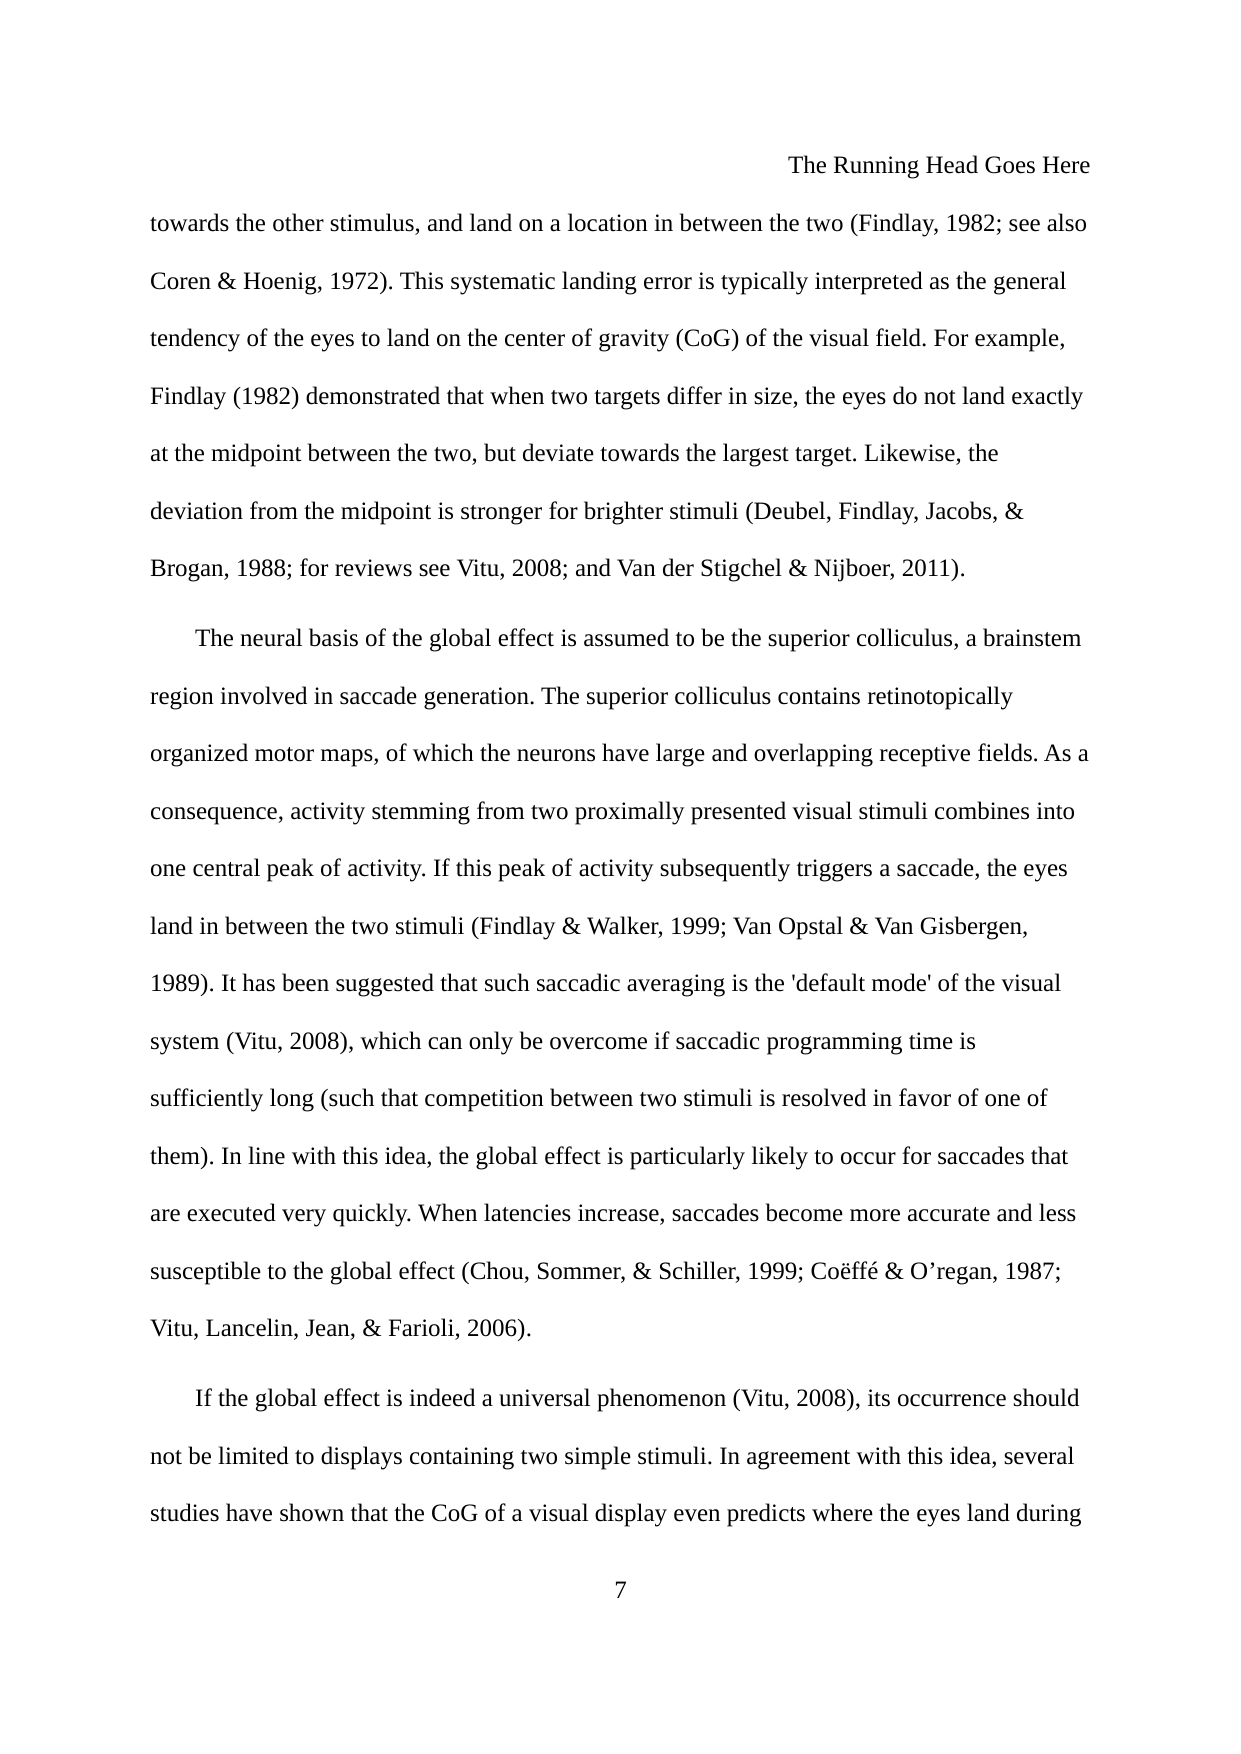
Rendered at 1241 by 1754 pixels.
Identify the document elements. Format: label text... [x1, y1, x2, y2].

text The neural basis of the global effect is assumed to be the superior colliculus, a brainstem region involved in saccade generation. The superior colliculus contains retinotopically organized motor maps, of which the neurons have large and overlapping receptive fields. As a consequence, activity stemming from two proximally presented visual stimuli combines into one central peak of activity. If this peak of activity subsequently triggers a saccade, the eyes land in between the two stimuli (Findlay & Walker, 1999; Van Opstal & Van Gisbergen, 1989). It has been suggested that such saccadic averaging is the 'default mode' of the visual system (Vitu, 2008), which can only be overcome if saccadic programming time is sufficiently long (such that competition between two stimuli is resolved in favor of one of them). In line with this idea, the global effect is particularly likely to occur for saccades that are executed very quickly. When latencies increase, saccades become more accurate and less susceptible to the global effect (Chou, Sommer, & Schiller, 1999; Coëffé & O’regan, 1987; Vitu, Lancelin, Jean, & Farioli, 2006). [150, 623, 1091, 1342]
text If the global effect is indeed a universal phenomenon (Vitu, 2008), its occurrence should not be limited to displays containing two simple stimuli. In agreement with this idea, several studies have shown that the CoG of a visual display even predicts where the eyes land during [150, 1383, 1091, 1527]
text towards the other stimulus, and land on a location in between the two (Findlay, 1982; see also Coren & Hoenig, 1972). This systematic landing error is typically interpreted as the general tendency of the eyes to land on the center of gravity (CoG) of the visual field. For example, Findlay (1982) demonstrated that when two targets differ in size, the eyes do not land exactly at the midpoint between the two, but deviate towards the largest target. Likewise, the deviation from the midpoint is stronger for brighter stimuli (Deubel, Findlay, Jacobs, & Brogan, 1988; for reviews see Vitu, 2008; and Van der Stigchel & Nijboer, 2011). [150, 208, 1091, 582]
